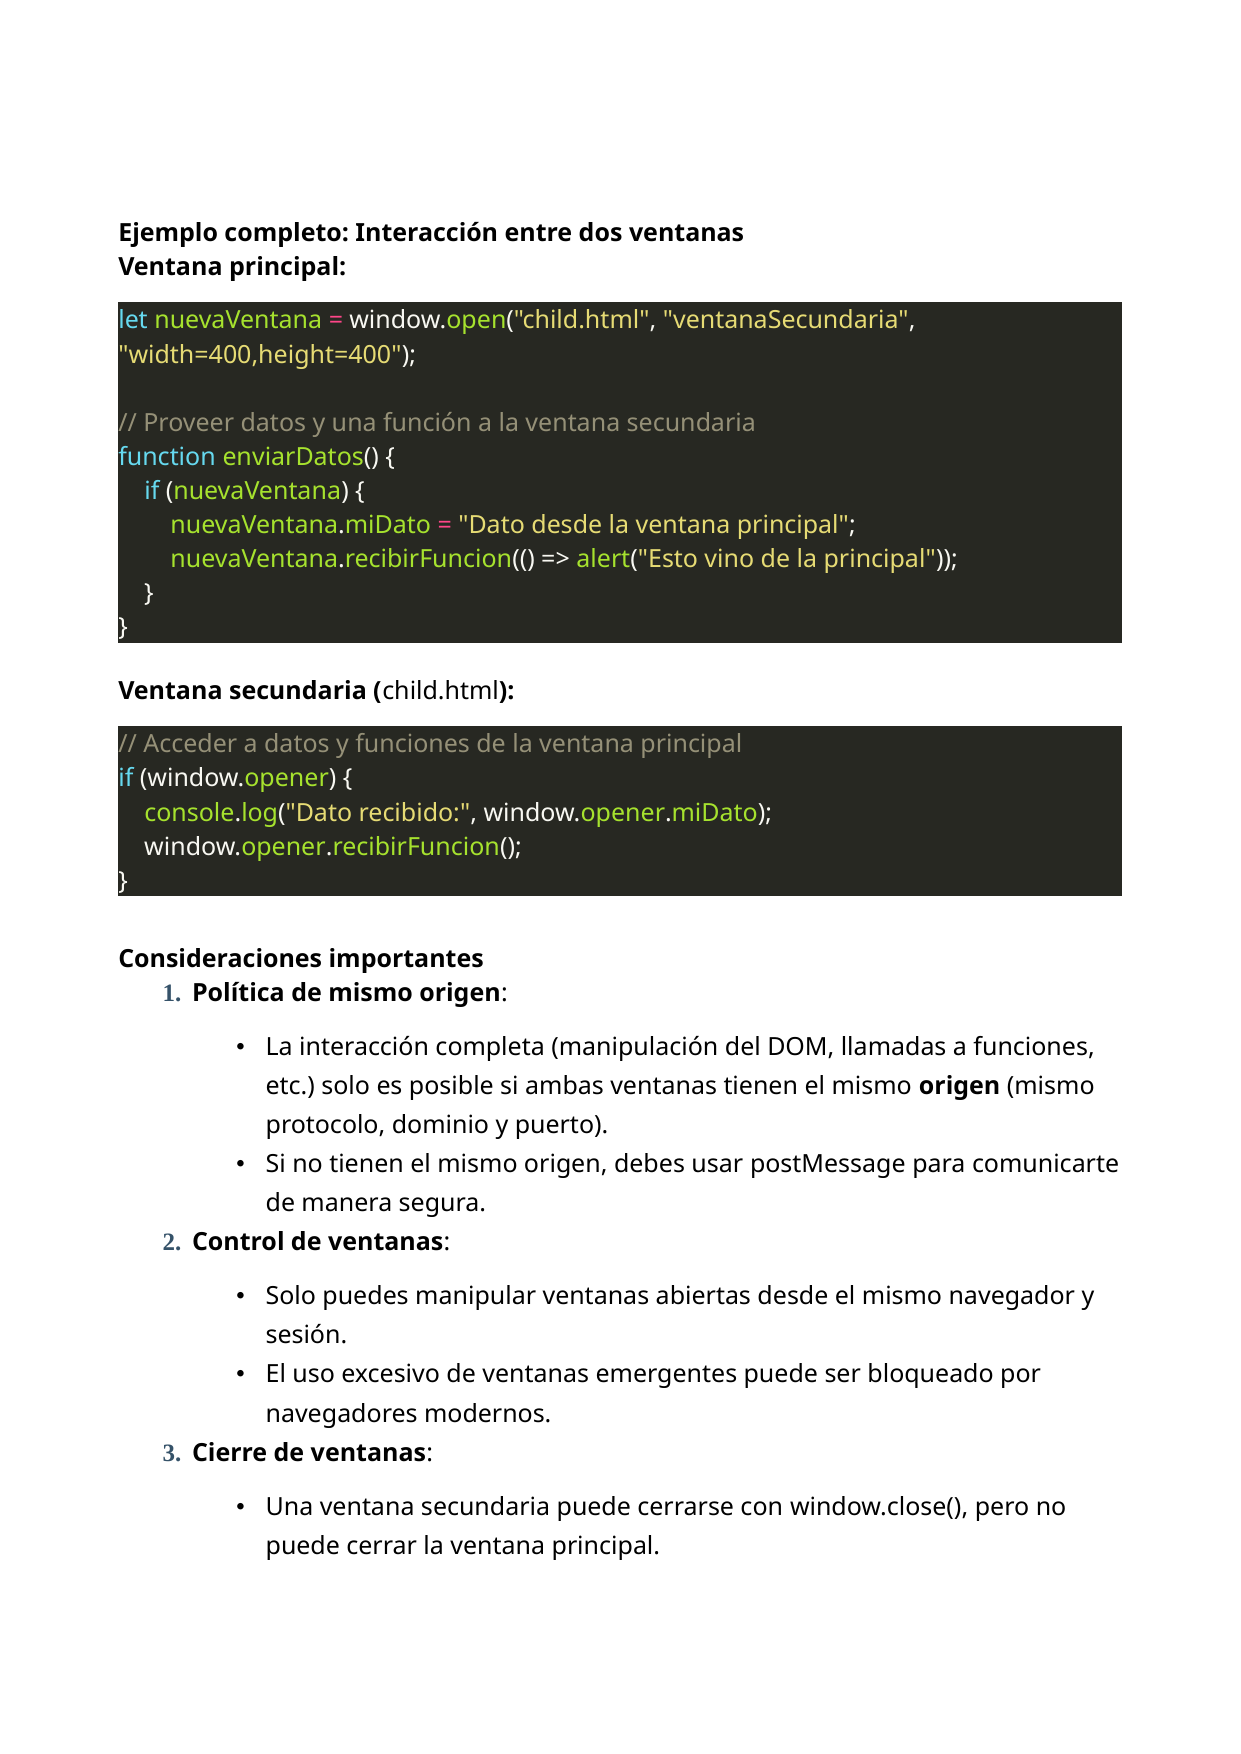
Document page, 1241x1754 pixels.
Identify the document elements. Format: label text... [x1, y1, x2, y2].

list El uso excesivo de ventanas emergentes puede ser bloqueado por navegadores modernos. [236, 1356, 1122, 1429]
subtitle Consideraciones importantes [118, 940, 1122, 974]
text // Acceder a datos y funciones de la ventana principal [118, 726, 1122, 760]
text } [118, 862, 1122, 896]
text } [118, 575, 1122, 609]
list La interacción completa (manipulación del DOM, llamadas a funciones, etc.) solo es posible si ambas ventanas tienen el mismo origen (mismo protocolo, dominio y puerto). [236, 1028, 1122, 1141]
list Política de mismo origen: [162, 974, 1122, 1008]
subtitle Ejemplo completo: Interacción entre dos ventanas [118, 214, 1122, 248]
text Ventana principal: [118, 248, 1122, 282]
text if (nuevaVentana) { [118, 472, 1122, 507]
text window.opener.recibirFuncion(); [118, 828, 1122, 862]
text function enviarDatos() { [118, 438, 1122, 472]
list Una ventana secundaria puede cerrarse con window.close(), pero no puede cerrar la ventana principal. [236, 1488, 1122, 1561]
list Solo puedes manipular ventanas abiertas desde el mismo navegador y sesión. [236, 1278, 1122, 1351]
text if (window.opener) { [118, 760, 1122, 794]
text // Proveer datos y una función a la ventana secundaria [118, 404, 1122, 438]
text Ventana secundaria (child.html): [118, 672, 1122, 706]
text nuevaVentana.recibirFuncion(() => alert("Esto vino de la principal")); [118, 541, 1122, 575]
text nuevaVentana.miDato = "Dato desde la ventana principal"; [118, 507, 1122, 541]
list Si no tienen el mismo origen, debes usar postMessage para comunicarte de manera segura. [236, 1146, 1122, 1219]
list Cierre de ventanas: [162, 1434, 1122, 1468]
list Control de ventanas: [162, 1224, 1122, 1258]
text let nuevaVentana = window.open("child.html", "ventanaSecundaria", "width=400,height=400"); [118, 302, 1122, 370]
text } [118, 609, 1122, 643]
text console.log("Dato recibido:", window.opener.miDato); [118, 794, 1122, 828]
